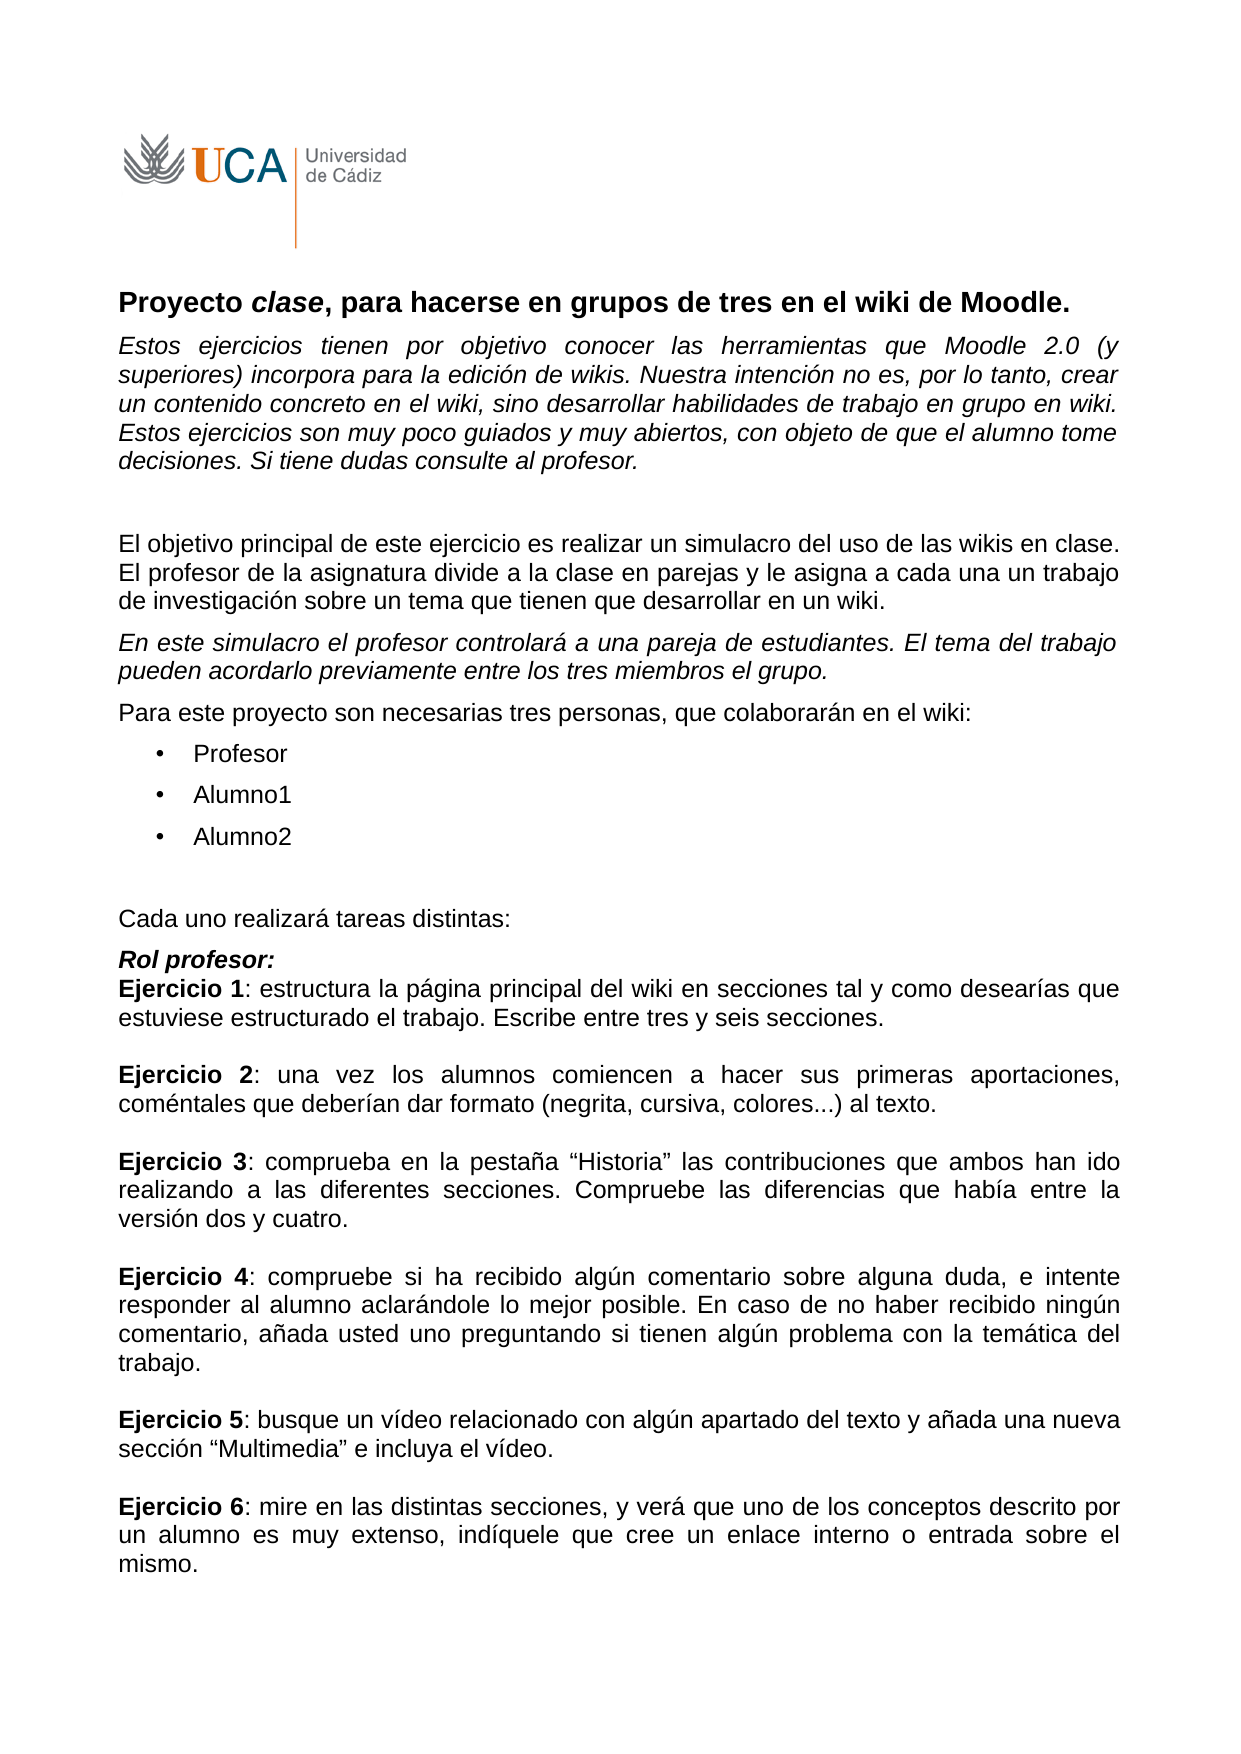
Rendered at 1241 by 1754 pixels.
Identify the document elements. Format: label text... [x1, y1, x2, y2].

text Ejercicio 3: comprueba en la pestaña “Historia” las contribuciones que ambos han ido realizando a las diferentes secciones. Compruebe las diferencias que había entre la versión dos y cuatro. [118, 1147, 1122, 1233]
text Ejercicio 6: mire en las distintas secciones, y verá que uno de los conceptos descrito por un alumno es muy extenso, indíquele que cree un enlace interno o entrada sobre el mismo. [118, 1492, 1122, 1578]
list Alumno1 [156, 780, 1122, 809]
picture [121, 128, 411, 255]
text El objetivo principal de este ejercicio es realizar un simulacro del uso de las wikis en clase. El profesor de la asignatura divide a la clase en parejas y le asigna a cada una un trabajo de investigación sobre un tema que tienen que desarrollar en un wiki. [118, 529, 1122, 615]
text En este simulacro el profesor controlará a una pareja de estudiantes. El tema del trabajo pueden acordarlo previamente entre los tres miembros el grupo. [118, 627, 1122, 685]
text Ejercicio 4: compruebe si ha recibido algún comentario sobre alguna duda, e intente responder al alumno aclarándole lo mejor posible. En caso de no haber recibido ningún comentario, añada usted uno preguntando si tienen algún problema con la temática del trabajo. [118, 1262, 1122, 1377]
text Ejercicio 2: una vez los alumnos comiencen a hacer sus primeras aportaciones, coméntales que deberían dar formato (negrita, cursiva, colores...) al texto. [118, 1060, 1122, 1118]
text Ejercicio 5: busque un vídeo relacionado con algún apartado del texto y añada una nueva sección “Multimedia” e incluya el vídeo. [118, 1405, 1122, 1463]
text Para este proyecto son necesarias tres personas, que colaborarán en el wiki: [118, 697, 1122, 726]
list Alumno2 [156, 821, 1122, 850]
list Profesor [156, 739, 1122, 768]
text Ejercicio 1: estructura la página principal del wiki en secciones tal y como desearías que estuviese estructurado el trabajo. Escribe entre tres y seis secciones. [118, 974, 1122, 1032]
text Rol profesor: [118, 945, 1122, 974]
text Cada uno realizará tareas distintas: [118, 904, 1122, 933]
subtitle Proyecto clase, para hacerse en grupos de tres en el wiki de Moodle. [118, 285, 1122, 319]
text Estos ejercicios tienen por objetivo conocer las herramientas que Moodle 2.0 (y superiores) incorpora para la edición de wikis. Nuestra intención no es, por lo tanto, crear un contenido concreto en el wiki, sino desarrollar habilidades de trabajo en grupo en wiki. Estos ejercicios son muy poco guiados y muy abiertos, con objeto de que el alumno tome decisiones. Si tiene dudas consulte al profesor. [118, 331, 1122, 475]
